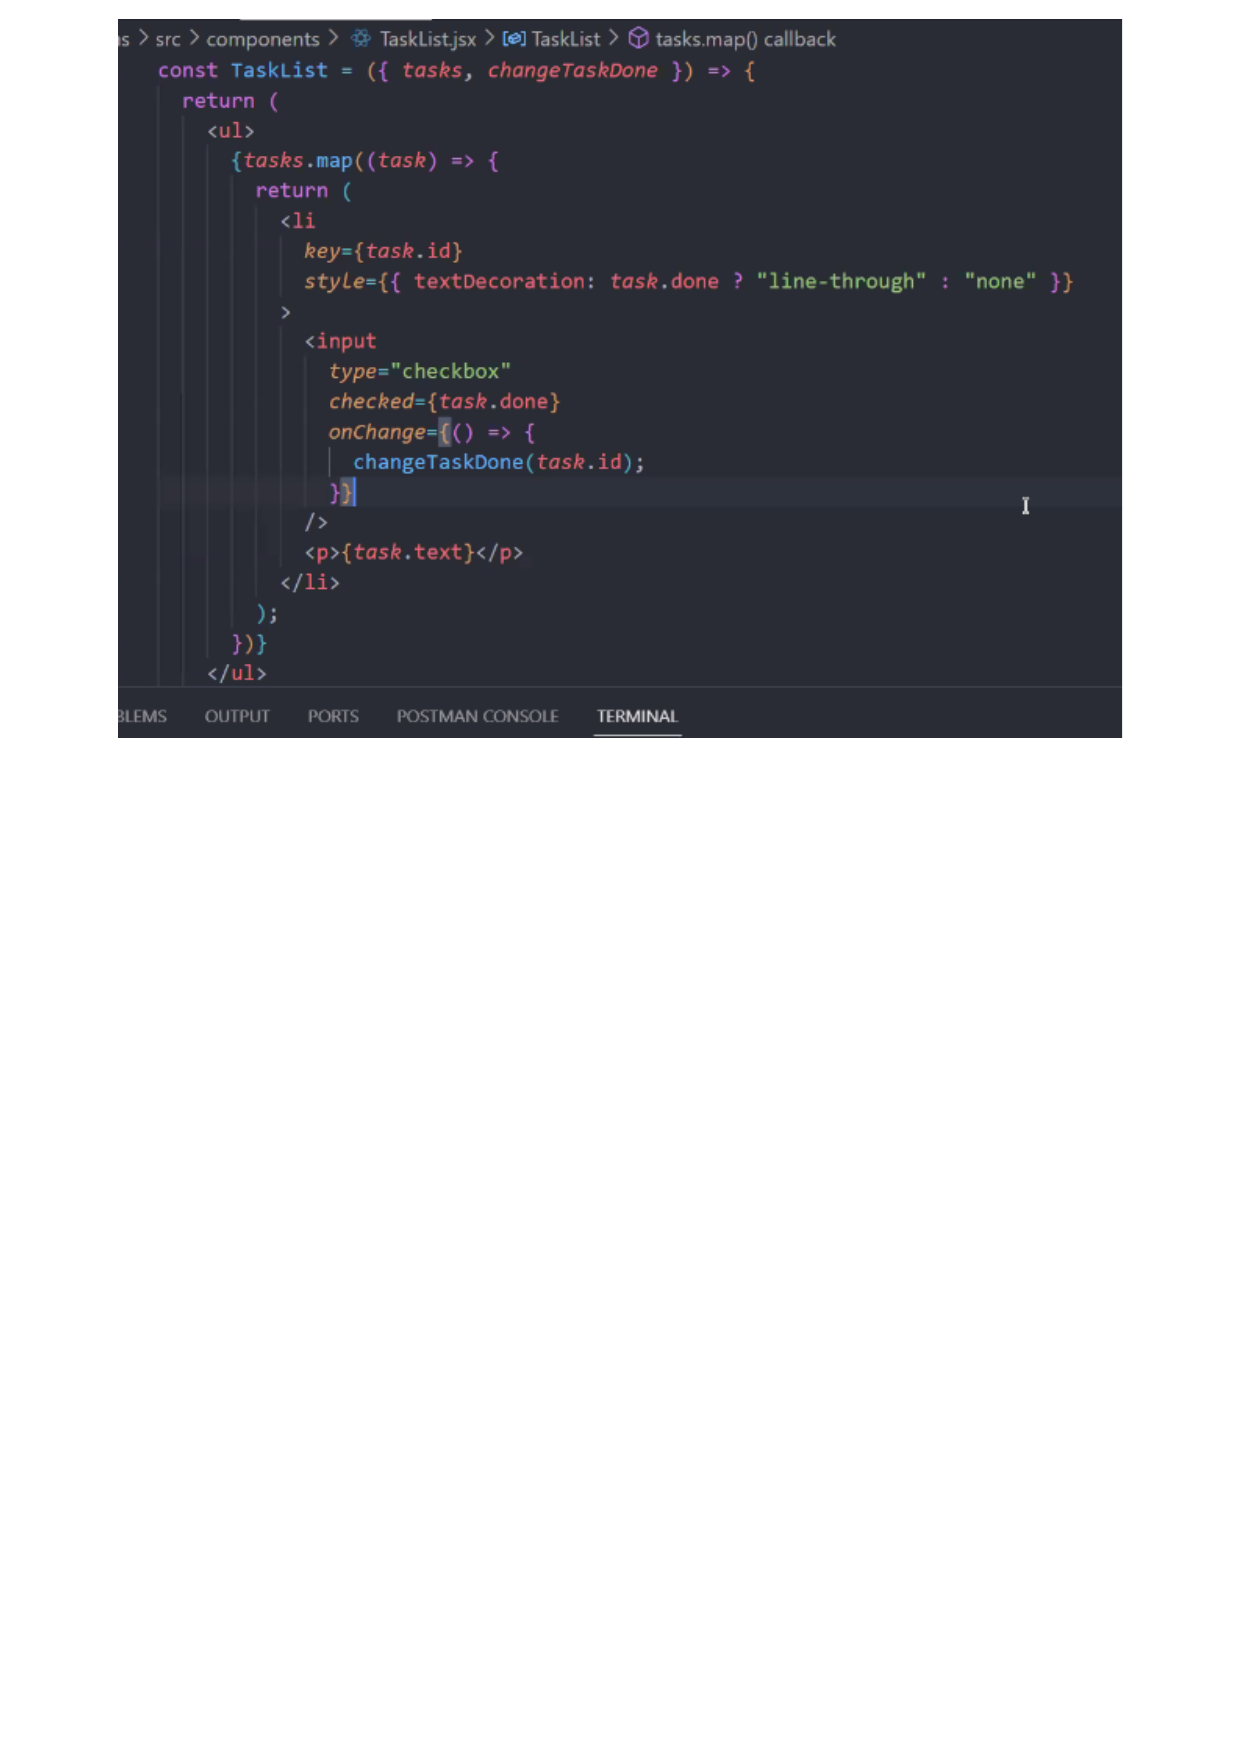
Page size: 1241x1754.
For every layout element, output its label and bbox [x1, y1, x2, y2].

picture [118, 19, 1123, 738]
